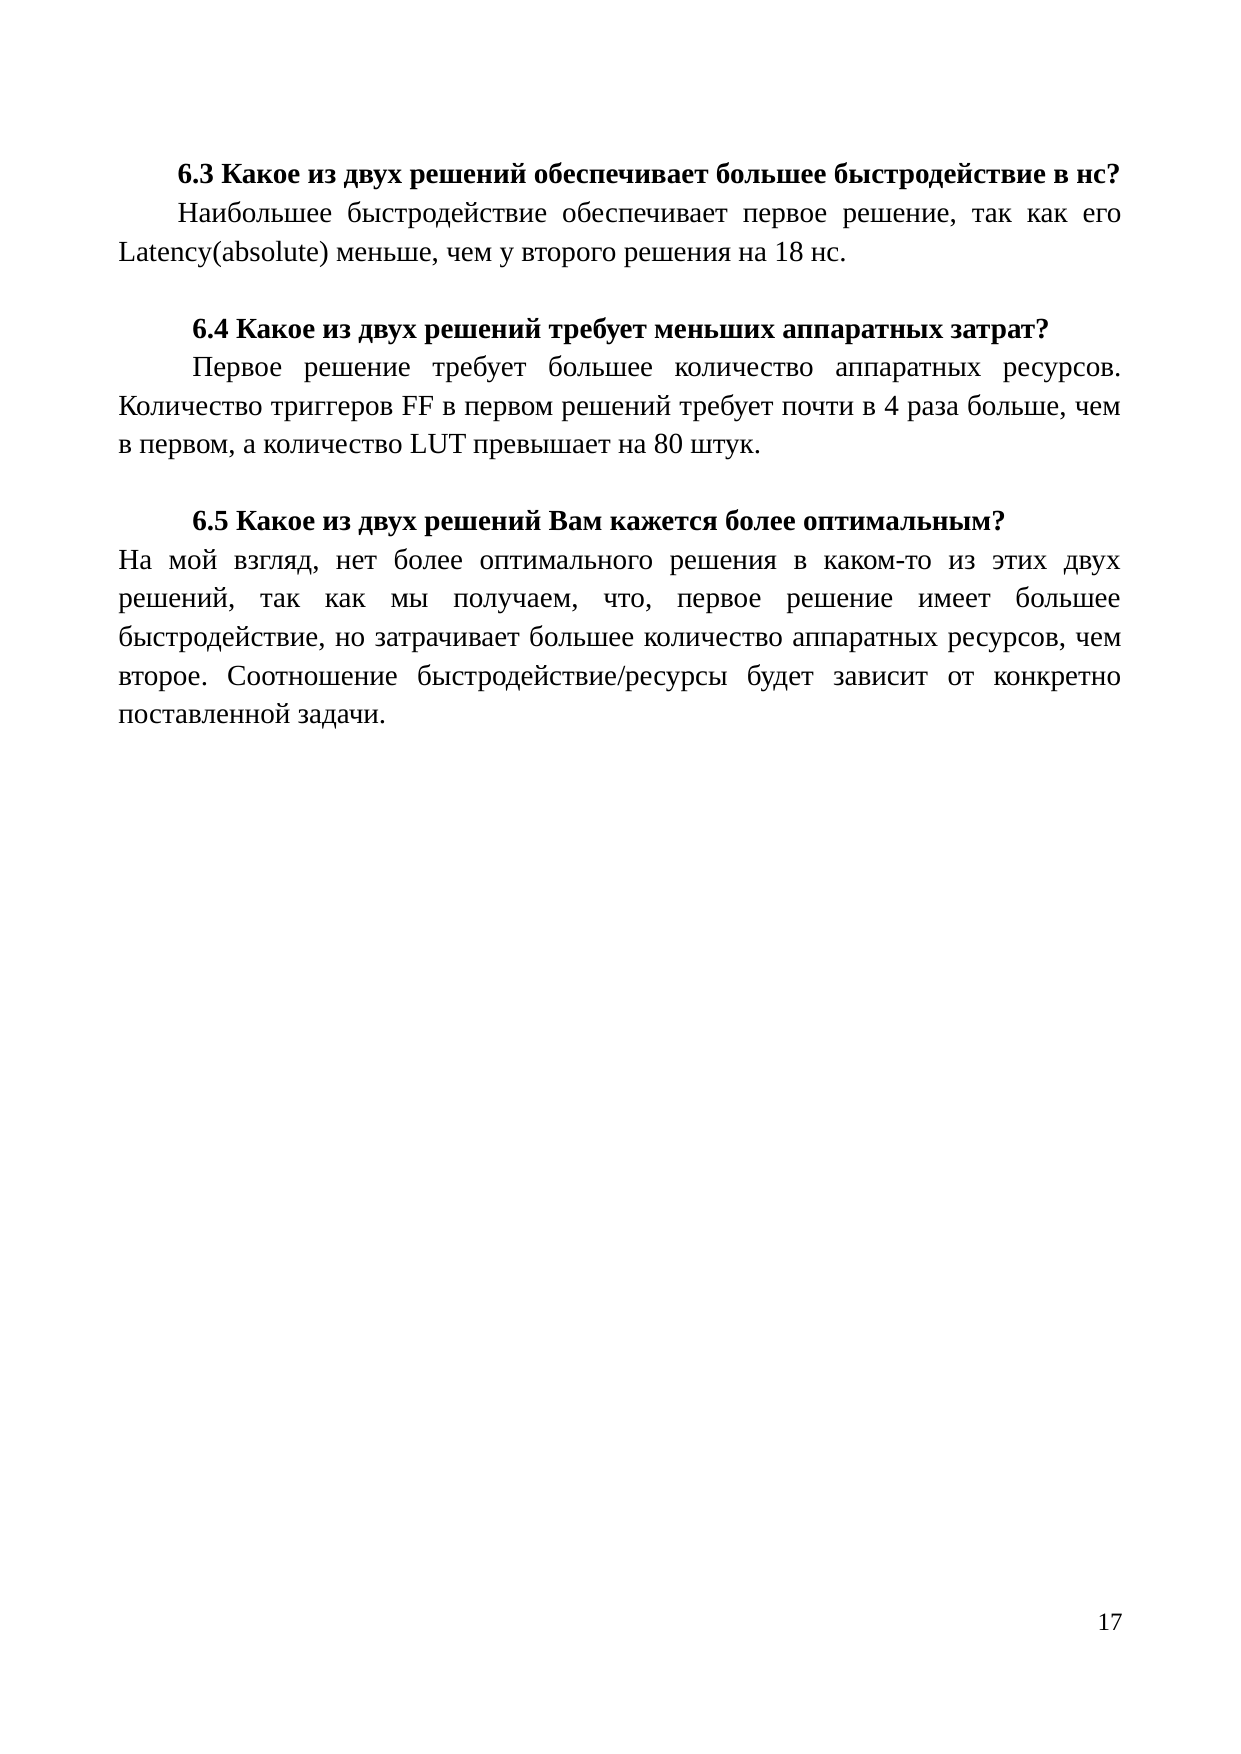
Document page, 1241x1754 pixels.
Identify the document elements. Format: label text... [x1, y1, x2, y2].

text 6.5 Какое из двух решений Вам кажется более оптимальным? [118, 503, 1122, 537]
text Первое решение требует большее количество аппаратных ресурсов. Количество триггеров FF в первом решений требует почти в 4 раза больше, чем в первом, а количество LUT превышает на 80 штук. [118, 349, 1122, 460]
text На мой взгляд, нет более оптимального решения в каком-то из этих двух решений, так как мы получаем, что, первое решение имеет большее быстродействие, но затрачивает большее количество аппаратных ресурсов, чем второе. Соотношение быстродействие/ресурсы будет зависит от конкретно поставленной задачи. [118, 542, 1122, 730]
text Наибольшее быстродействие обеспечивает первое решение, так как его Latency(absolute) меньше, чем у второго решения на 18 нс. [118, 195, 1122, 267]
text 6.3 Какое из двух решений обеспечивает большее быстродействие в нс? [118, 157, 1122, 190]
text 6.4 Какое из двух решений требует меньших аппаратных затрат? [118, 311, 1122, 344]
